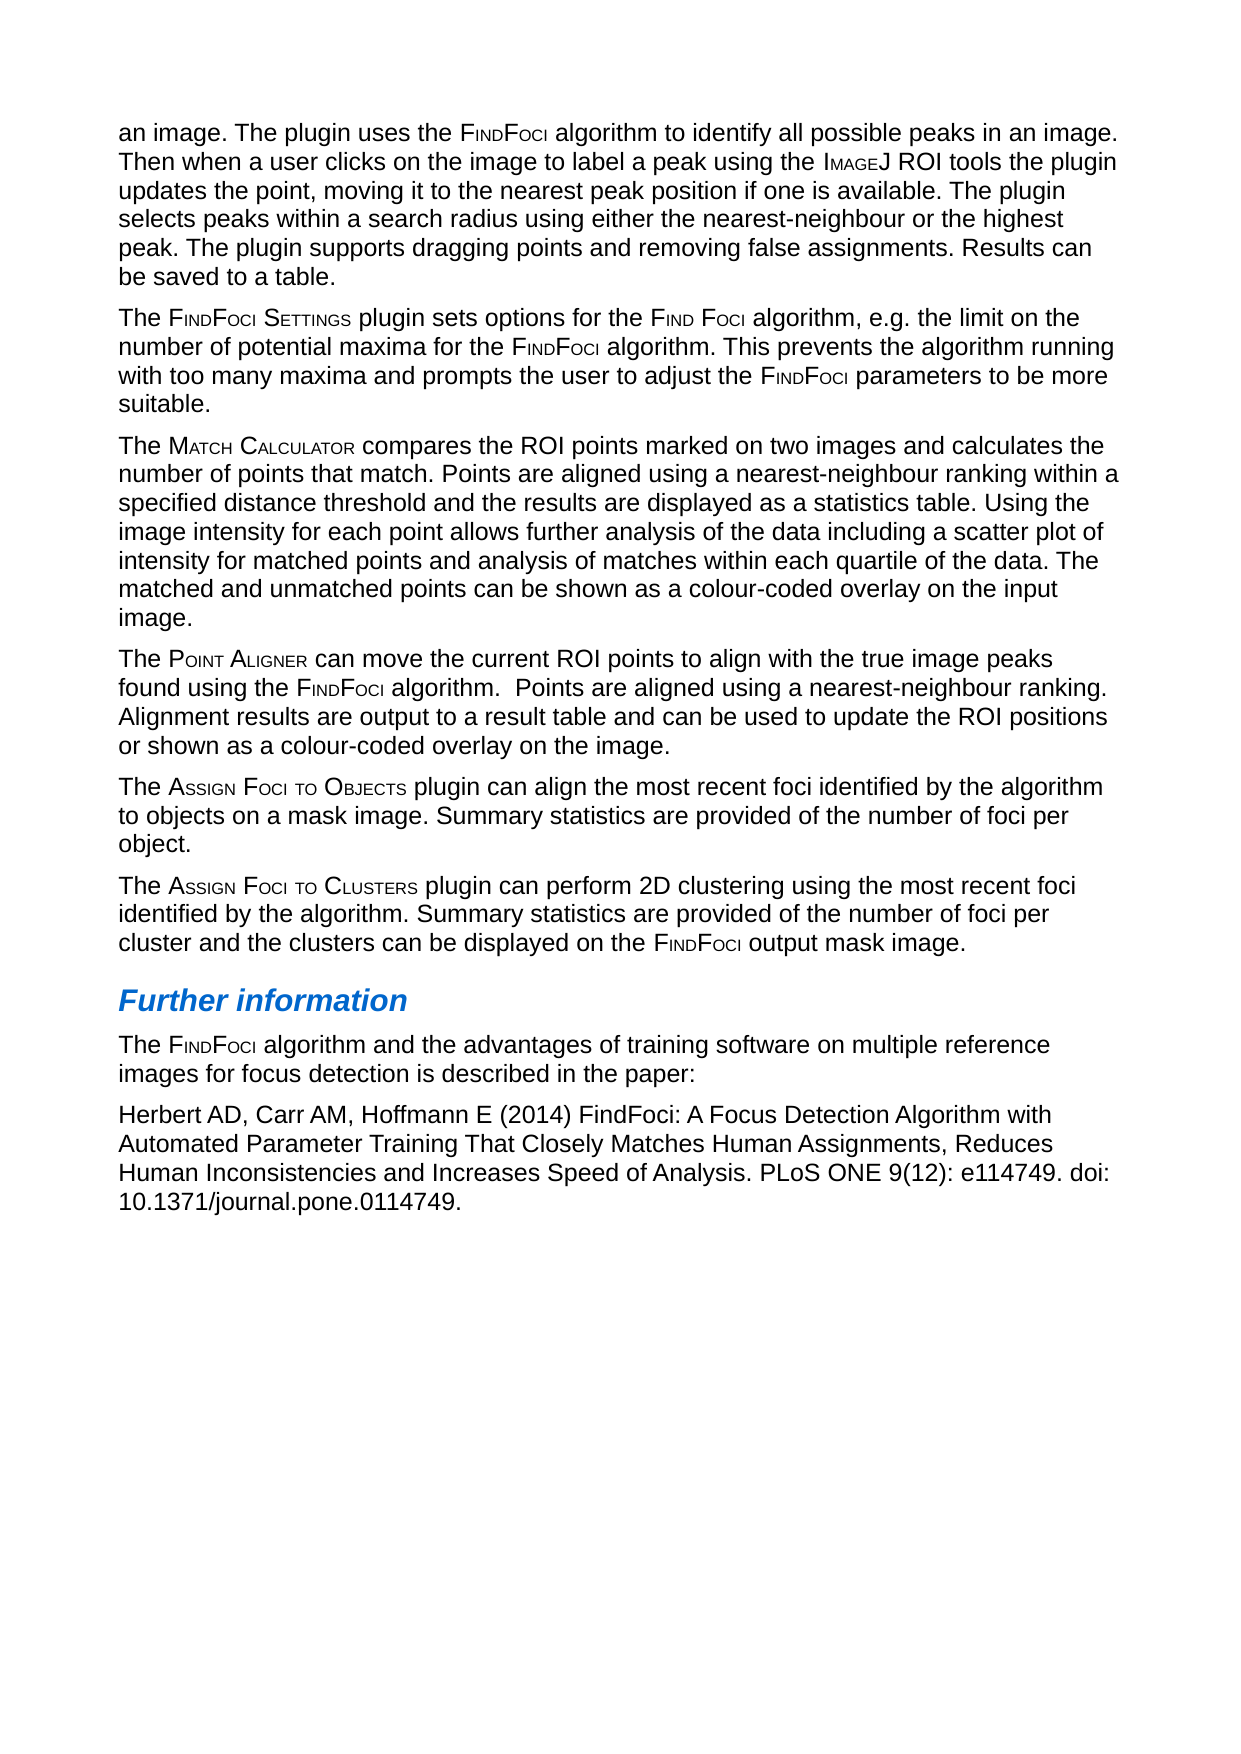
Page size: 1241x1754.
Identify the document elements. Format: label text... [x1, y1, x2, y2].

text The FindFoci Settings plugin sets options for the Find Foci algorithm, e.g. the limit on the number of potential maxima for the FindFoci algorithm. This prevents the algorithm running with too many maxima and prompts the user to adjust the FindFoci parameters to be more suitable. [118, 303, 1122, 418]
text The Match Calculator compares the ROI points marked on two images and calculates the number of points that match. Points are aligned using a nearest-neighbour ranking within a specified distance threshold and the results are displayed as a statistics table. Using the image intensity for each point allows further analysis of the data including a scatter plot of intensity for matched points and analysis of matches within each quartile of the data. The matched and unmatched points can be shown as a colour-coded overlay on the input image. [118, 431, 1122, 632]
text The Assign Foci to Objects plugin can align the most recent foci identified by the algorithm to objects on a mask image. Summary statistics are provided of the number of foci per object. [118, 772, 1122, 858]
text Herbert AD, Carr AM, Hoffmann E (2014) FindFoci: A Focus Detection Algorithm with Automated Parameter Training That Closely Matches Human Assignments, Reduces Human Inconsistencies and Increases Speed of Analysis. PLoS ONE 9(12): e114749. doi: 10.1371/journal.pone.0114749. [118, 1100, 1122, 1215]
text The Assign Foci to Clusters plugin can perform 2D clustering using the most recent foci identified by the algorithm. Summary statistics are provided of the number of foci per cluster and the clusters can be displayed on the FindFoci output mask image. [118, 871, 1122, 957]
text The FindFoci algorithm and the advantages of training software on multiple reference images for focus detection is described in the paper: [118, 1030, 1122, 1088]
subtitle Further information [118, 982, 1122, 1018]
text an image. The plugin uses the FindFoci algorithm to identify all possible peaks in an image. Then when a user clicks on the image to label a peak using the ImageJ ROI tools the plugin updates the point, moving it to the nearest peak position if one is available. The plugin selects peaks within a search radius using either the nearest-neighbour or the highest peak. The plugin supports dragging points and removing false assignments. Results can be saved to a table. [118, 118, 1122, 291]
text The Point Aligner can move the current ROI points to align with the true image peaks found using the FindFoci algorithm. Points are aligned using a nearest-neighbour ranking. Alignment results are output to a result table and can be used to update the ROI positions or shown as a colour-coded overlay on the image. [118, 644, 1122, 759]
